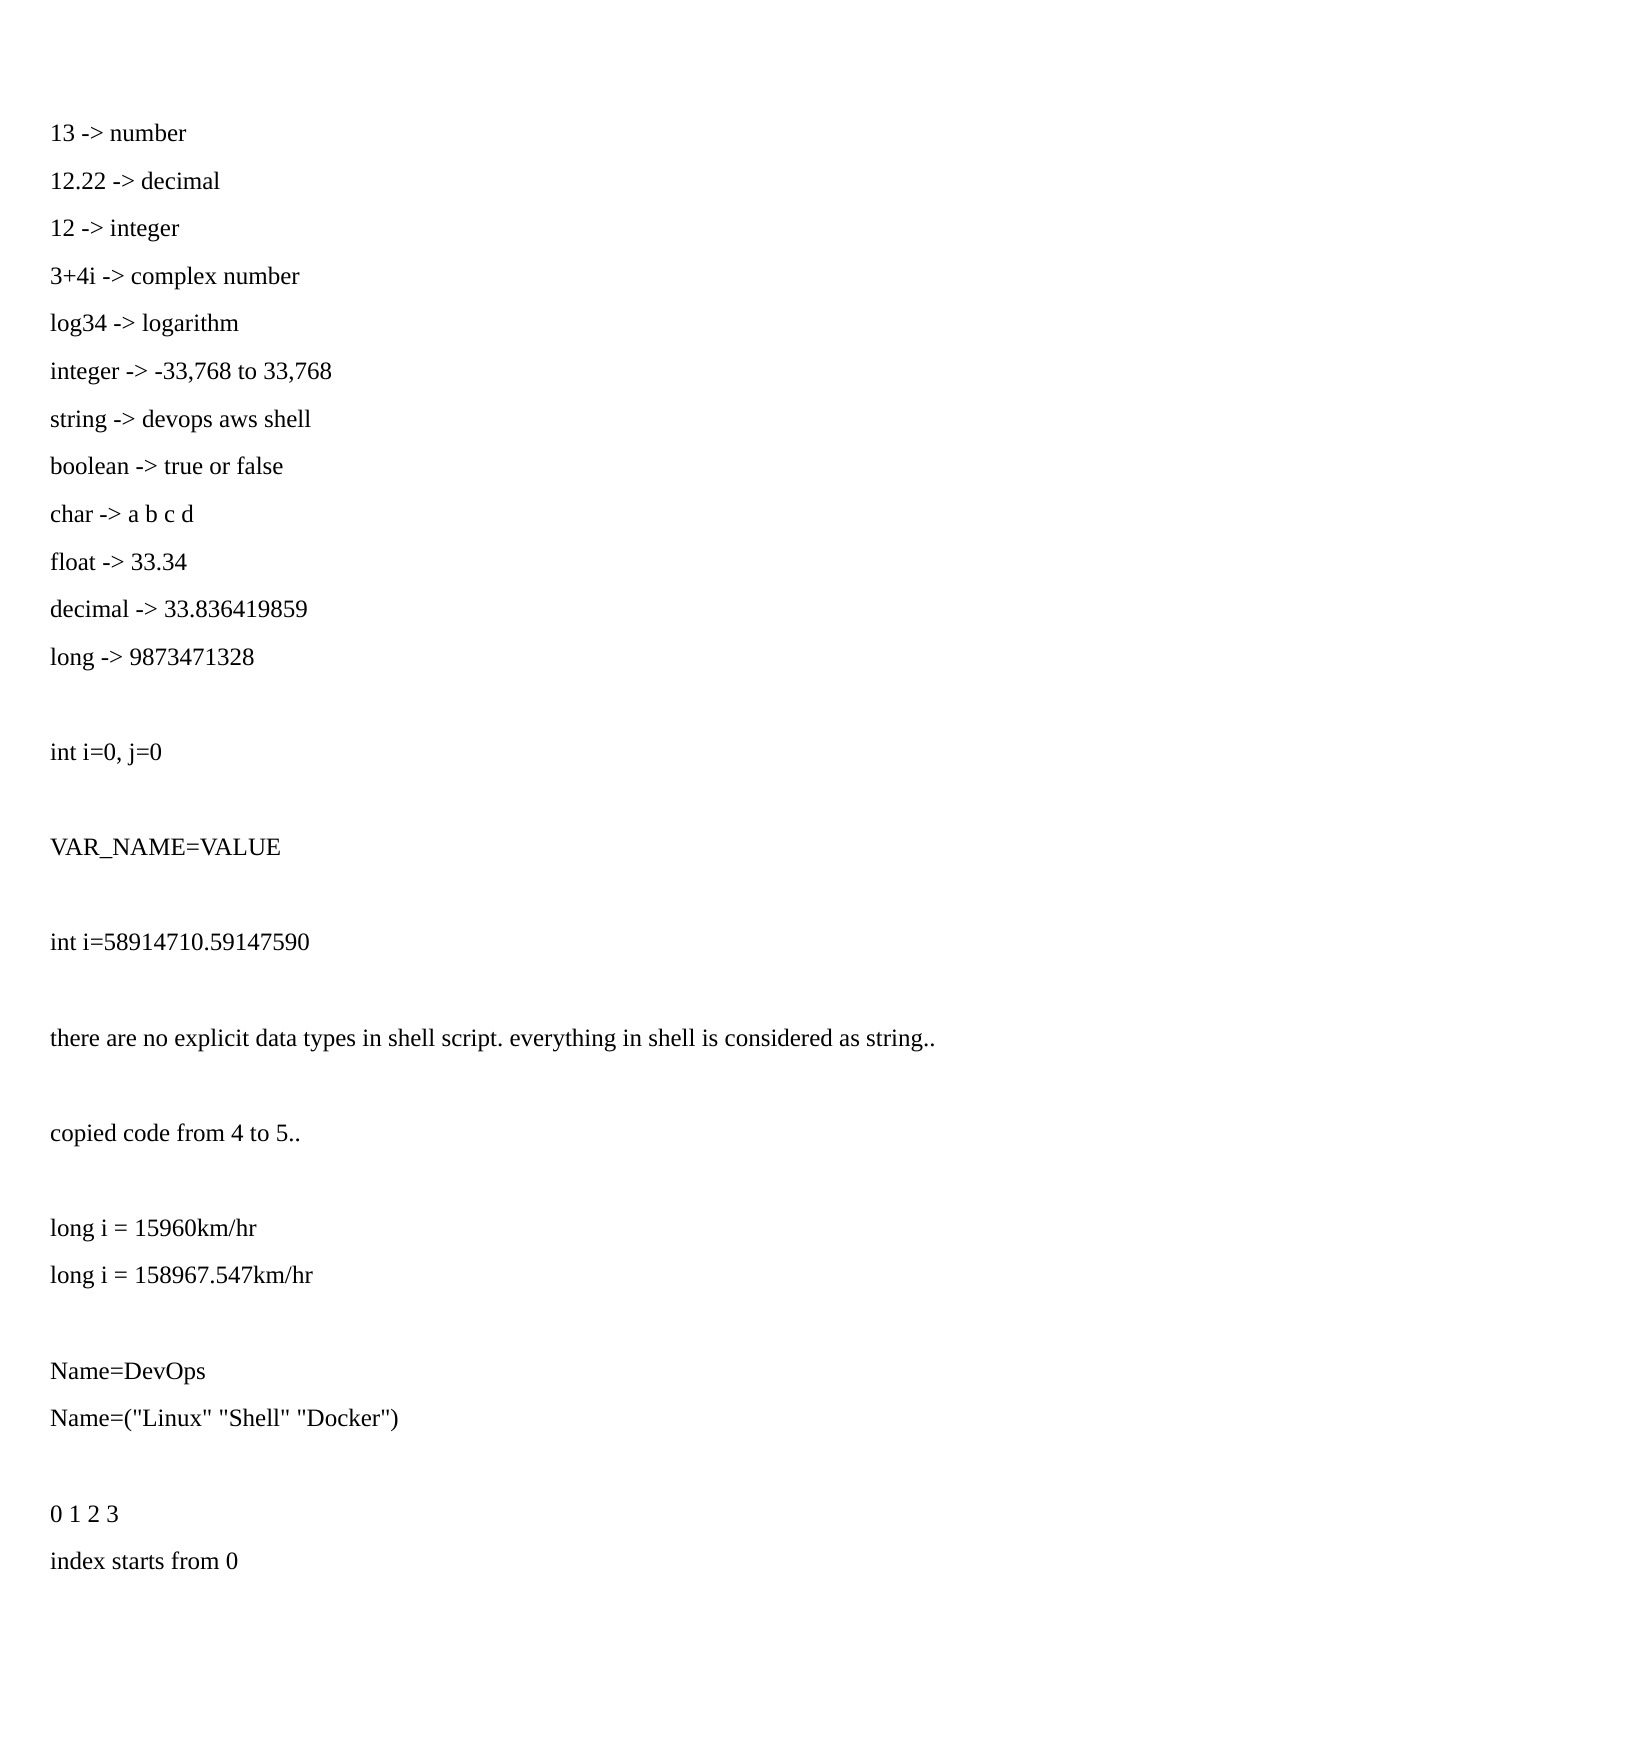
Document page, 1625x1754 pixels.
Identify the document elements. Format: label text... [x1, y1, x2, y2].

text long -> 9873471328 [50, 642, 1562, 671]
text 0 1 2 3 [50, 1499, 1562, 1527]
text long i = 15960km/hr [50, 1213, 1562, 1242]
text Name=DevOps [50, 1356, 1562, 1384]
text int i=58914710.59147590 [50, 927, 1562, 956]
text char -> a b c d [50, 499, 1562, 528]
text int i=0, j=0 [50, 737, 1562, 766]
text index starts from 0 [50, 1546, 1562, 1575]
text copied code from 4 to 5.. [50, 1118, 1562, 1147]
text float -> 33.34 [50, 547, 1562, 575]
text long i = 158967.547km/hr [50, 1261, 1562, 1289]
text 13 -> number [50, 118, 1562, 147]
text log34 -> logarithm [50, 308, 1562, 337]
text decimal -> 33.836419859 [50, 594, 1562, 623]
text Name=("Linux" "Shell" "Docker") [50, 1403, 1562, 1432]
text boolean -> true or false [50, 451, 1562, 480]
text 12 -> integer [50, 213, 1562, 242]
text integer -> -33,768 to 33,768 [50, 356, 1562, 385]
text VAR_NAME=VALUE [50, 832, 1562, 861]
text string -> devops aws shell [50, 404, 1562, 432]
text 12.22 -> decimal [50, 166, 1562, 194]
text 3+4i -> complex number [50, 261, 1562, 290]
text there are no explicit data types in shell script. everything in shell is considered as string.. [50, 1023, 1562, 1051]
